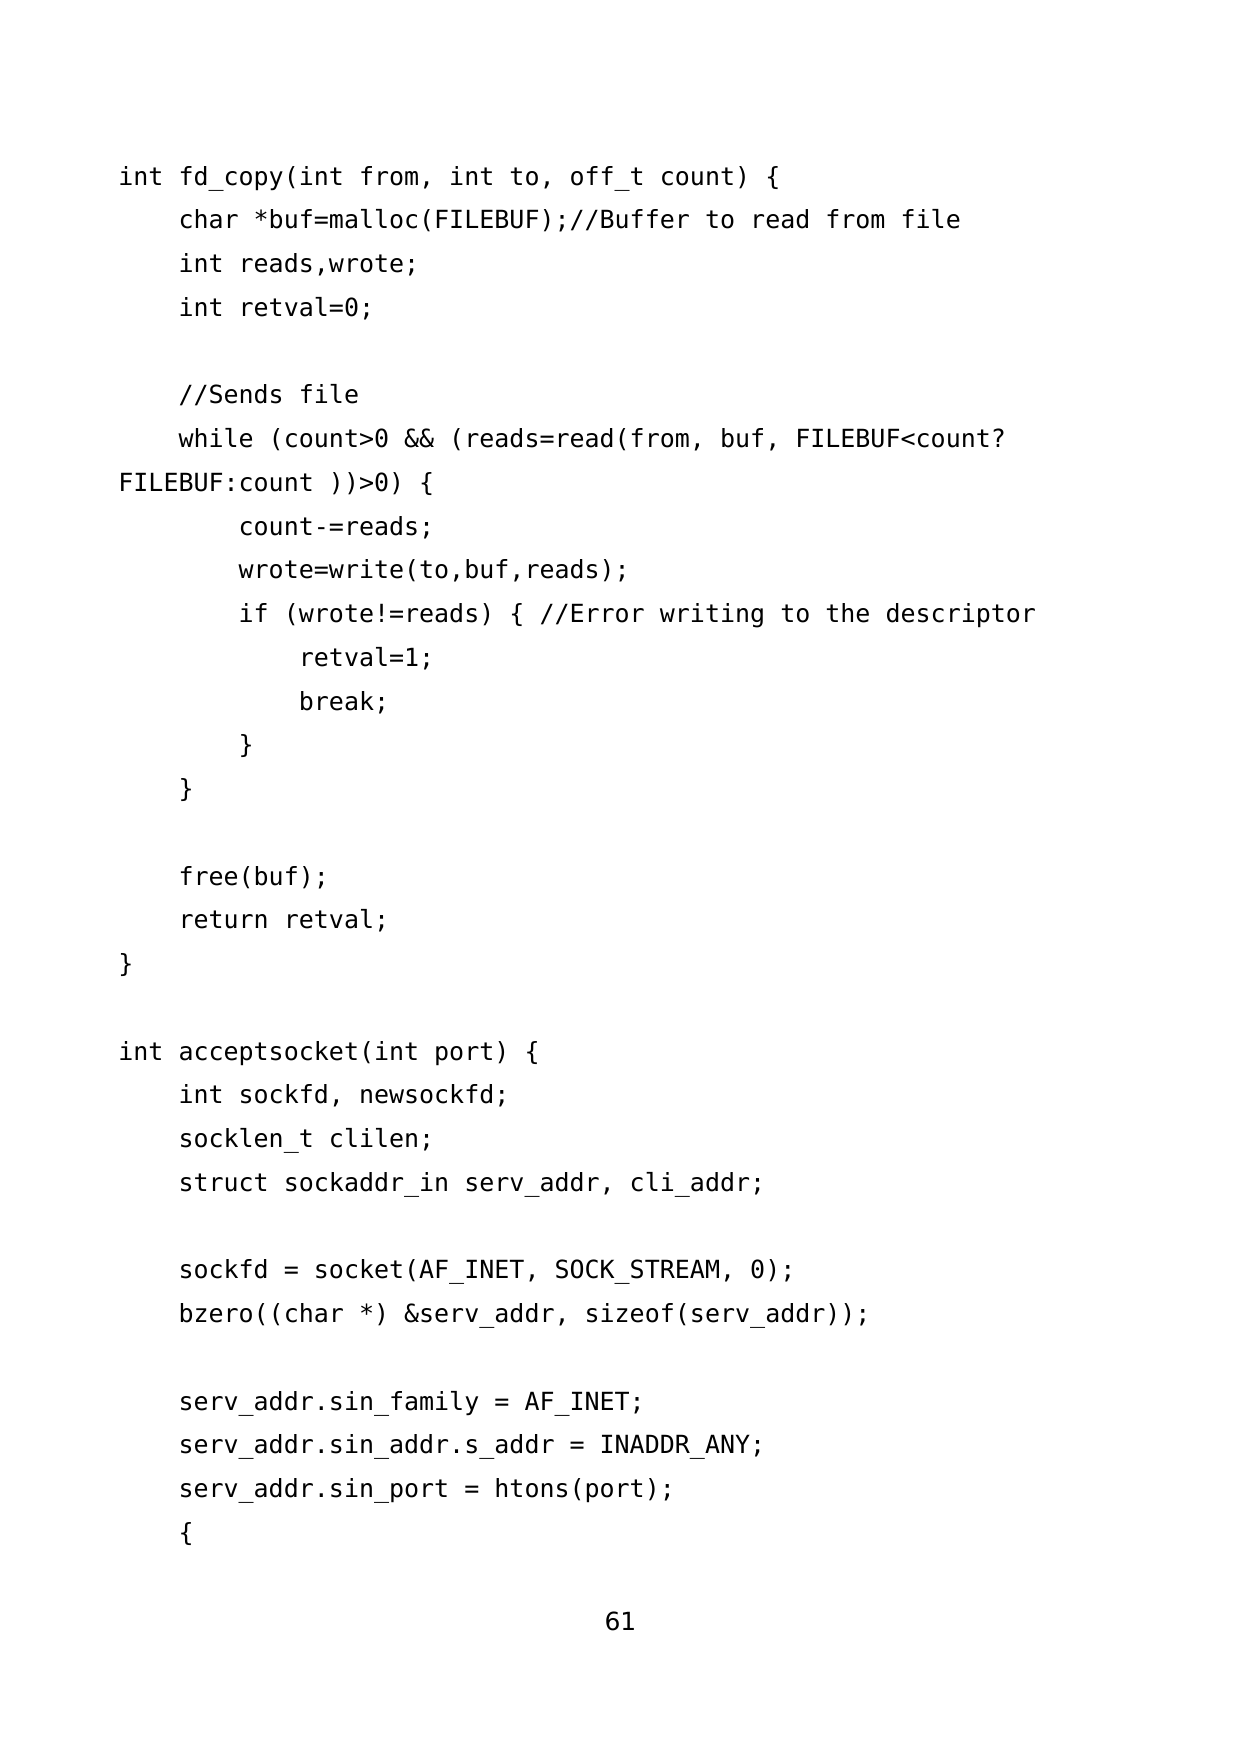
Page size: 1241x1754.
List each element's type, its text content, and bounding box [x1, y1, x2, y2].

text int reads,wrote; [118, 249, 1122, 278]
text } [118, 949, 1122, 978]
text int acceptsocket(int port) { [118, 1037, 1122, 1066]
text while (count>0 && (reads=read(from, buf, FILEBUF<count? FILEBUF:count ))>0) { [118, 424, 1122, 497]
text int fd_copy(int from, int to, off_t count) { [118, 162, 1122, 191]
text struct sockaddr_in serv_addr, cli_addr; [118, 1168, 1122, 1197]
text int sockfd, newsockfd; [118, 1081, 1122, 1110]
text } [118, 774, 1122, 803]
text { [118, 1518, 1122, 1547]
text bzero((char *) &serv_addr, sizeof(serv_addr)); [118, 1299, 1122, 1328]
text int retval=0; [118, 293, 1122, 322]
text count-=reads; [118, 512, 1122, 541]
text //Sends file [118, 381, 1122, 410]
text sockfd = socket(AF_INET, SOCK_STREAM, 0); [118, 1256, 1122, 1285]
text serv_addr.sin_family = AF_INET; [118, 1387, 1122, 1416]
text break; [118, 687, 1122, 716]
text serv_addr.sin_port = htons(port); [118, 1474, 1122, 1503]
text return retval; [118, 906, 1122, 935]
text if (wrote!=reads) { //Error writing to the descriptor [118, 599, 1122, 628]
text serv_addr.sin_addr.s_addr = INADDR_ANY; [118, 1431, 1122, 1460]
text } [118, 731, 1122, 760]
text wrote=write(to,buf,reads); [118, 556, 1122, 585]
text char *buf=malloc(FILEBUF);//Buffer to read from file [118, 206, 1122, 235]
text free(buf); [118, 862, 1122, 891]
text retval=1; [118, 643, 1122, 672]
text socklen_t clilen; [118, 1124, 1122, 1153]
